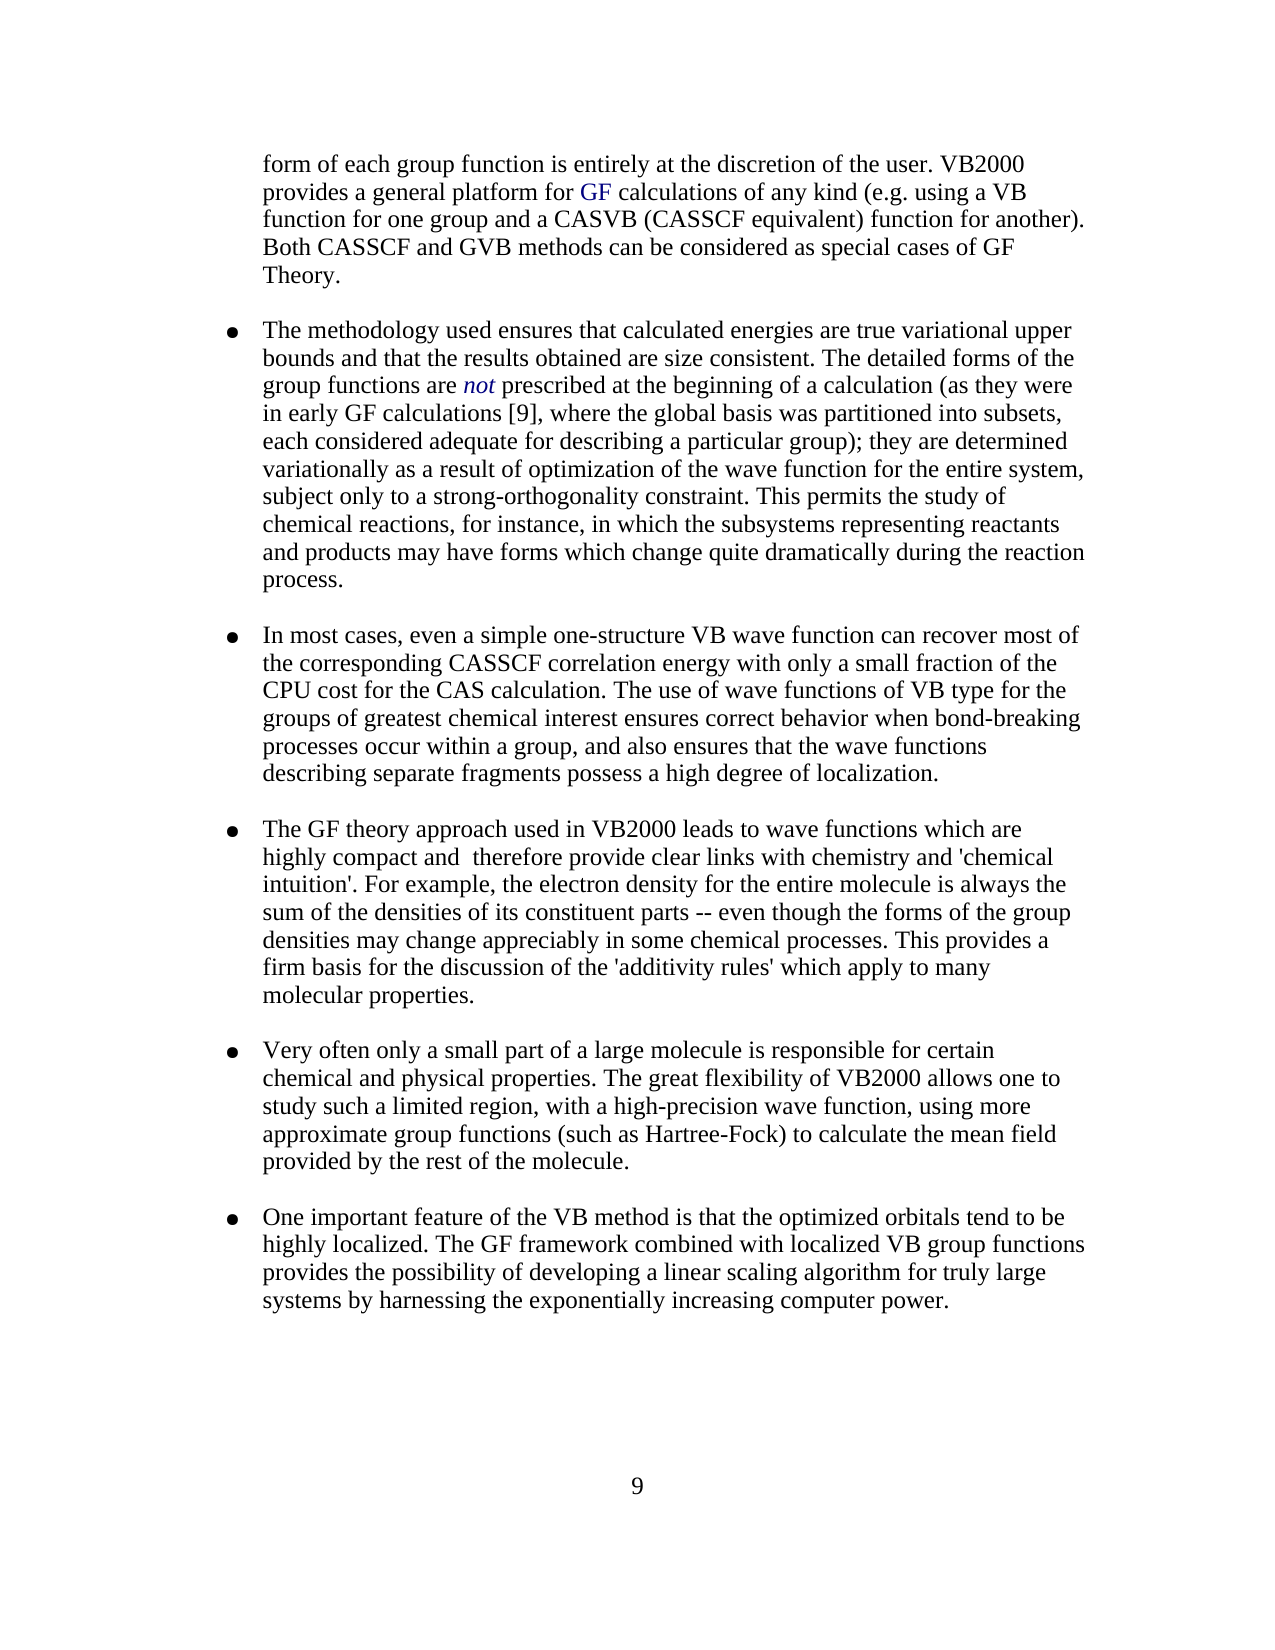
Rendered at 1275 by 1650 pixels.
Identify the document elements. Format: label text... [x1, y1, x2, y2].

list Very often only a small part of a large molecule is responsible for certain chemical and physical properties. The great flexibility of VB2000 allows one to study such a limited region, with a high-precision wave function, using more approximate group functions (such as Hartree-Fock) to calculate the mean field provided by the rest of the molecule. [225, 1037, 1087, 1175]
list The methodology used ensures that calculated energies are true variational upper bounds and that the results obtained are size consistent. The detailed forms of the group functions are not prescribed at the beginning of a calculation (as they were in early GF calculations [9], where the global basis was partitioned into subsets, each considered adequate for describing a particular group); they are determined variationally as a result of optimization of the wave function for the entire system, subject only to a strong-orthogonality constraint. This permits the study of chemical reactions, for instance, in which the subsystems representing reactants and products may have forms which change quite dramatically during the reaction process. [225, 316, 1087, 593]
list form of each group function is entirely at the discretion of the user. VB2000 provides a general platform for GF calculations of any kind (e.g. using a VB function for one group and a CASVB (CASSCF equivalent) function for another). Both CASSCF and GVB methods can be considered as special cases of GF Theory. [225, 150, 1087, 288]
list The GF theory approach used in VB2000 leads to wave functions which are highly compact and therefore provide clear links with chemistry and 'chemical intuition'. For example, the electron density for the entire molecule is always the sum of the densities of its constituent parts -- even though the forms of the group densities may change appreciably in some chemical processes. This provides a firm basis for the discussion of the 'additivity rules' which apply to many molecular properties. [225, 815, 1087, 1009]
list One important feature of the VB method is that the optimized orbitals tend to be highly localized. The GF framework combined with localized VB group functions provides the possibility of developing a linear scaling algorithm for truly large systems by harnessing the exponentially increasing computer power. [225, 1203, 1087, 1314]
list In most cases, even a simple one-structure VB wave function can recover most of the corresponding CASSCF correlation energy with only a small fraction of the CPU cost for the CAS calculation. The use of wave functions of VB type for the groups of greatest chemical interest ensures correct behavior when bond-breaking processes occur within a group, and also ensures that the wave functions describing separate fragments possess a high degree of localization. [225, 621, 1087, 787]
